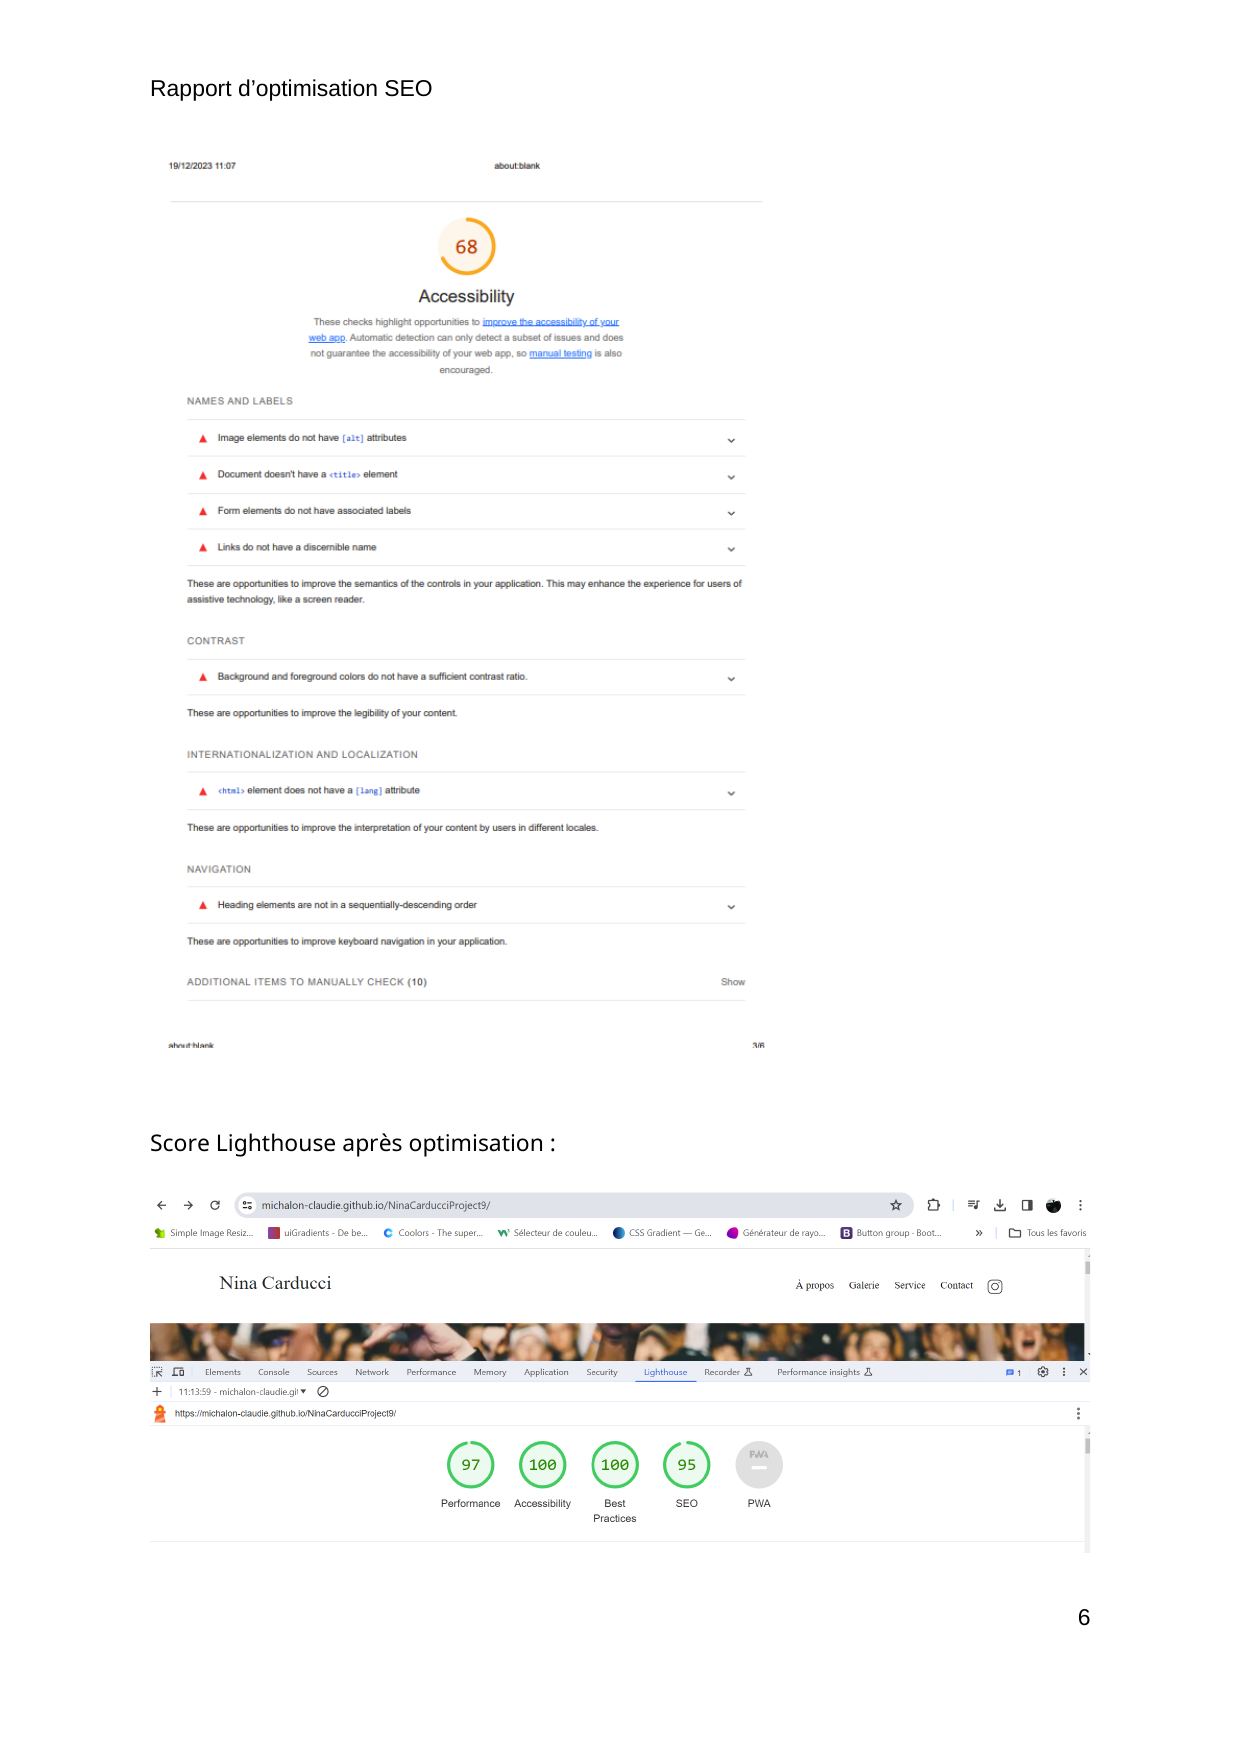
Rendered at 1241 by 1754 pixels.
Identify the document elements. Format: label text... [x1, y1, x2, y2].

text Score Lighthouse après optimisation : [150, 1127, 1090, 1158]
